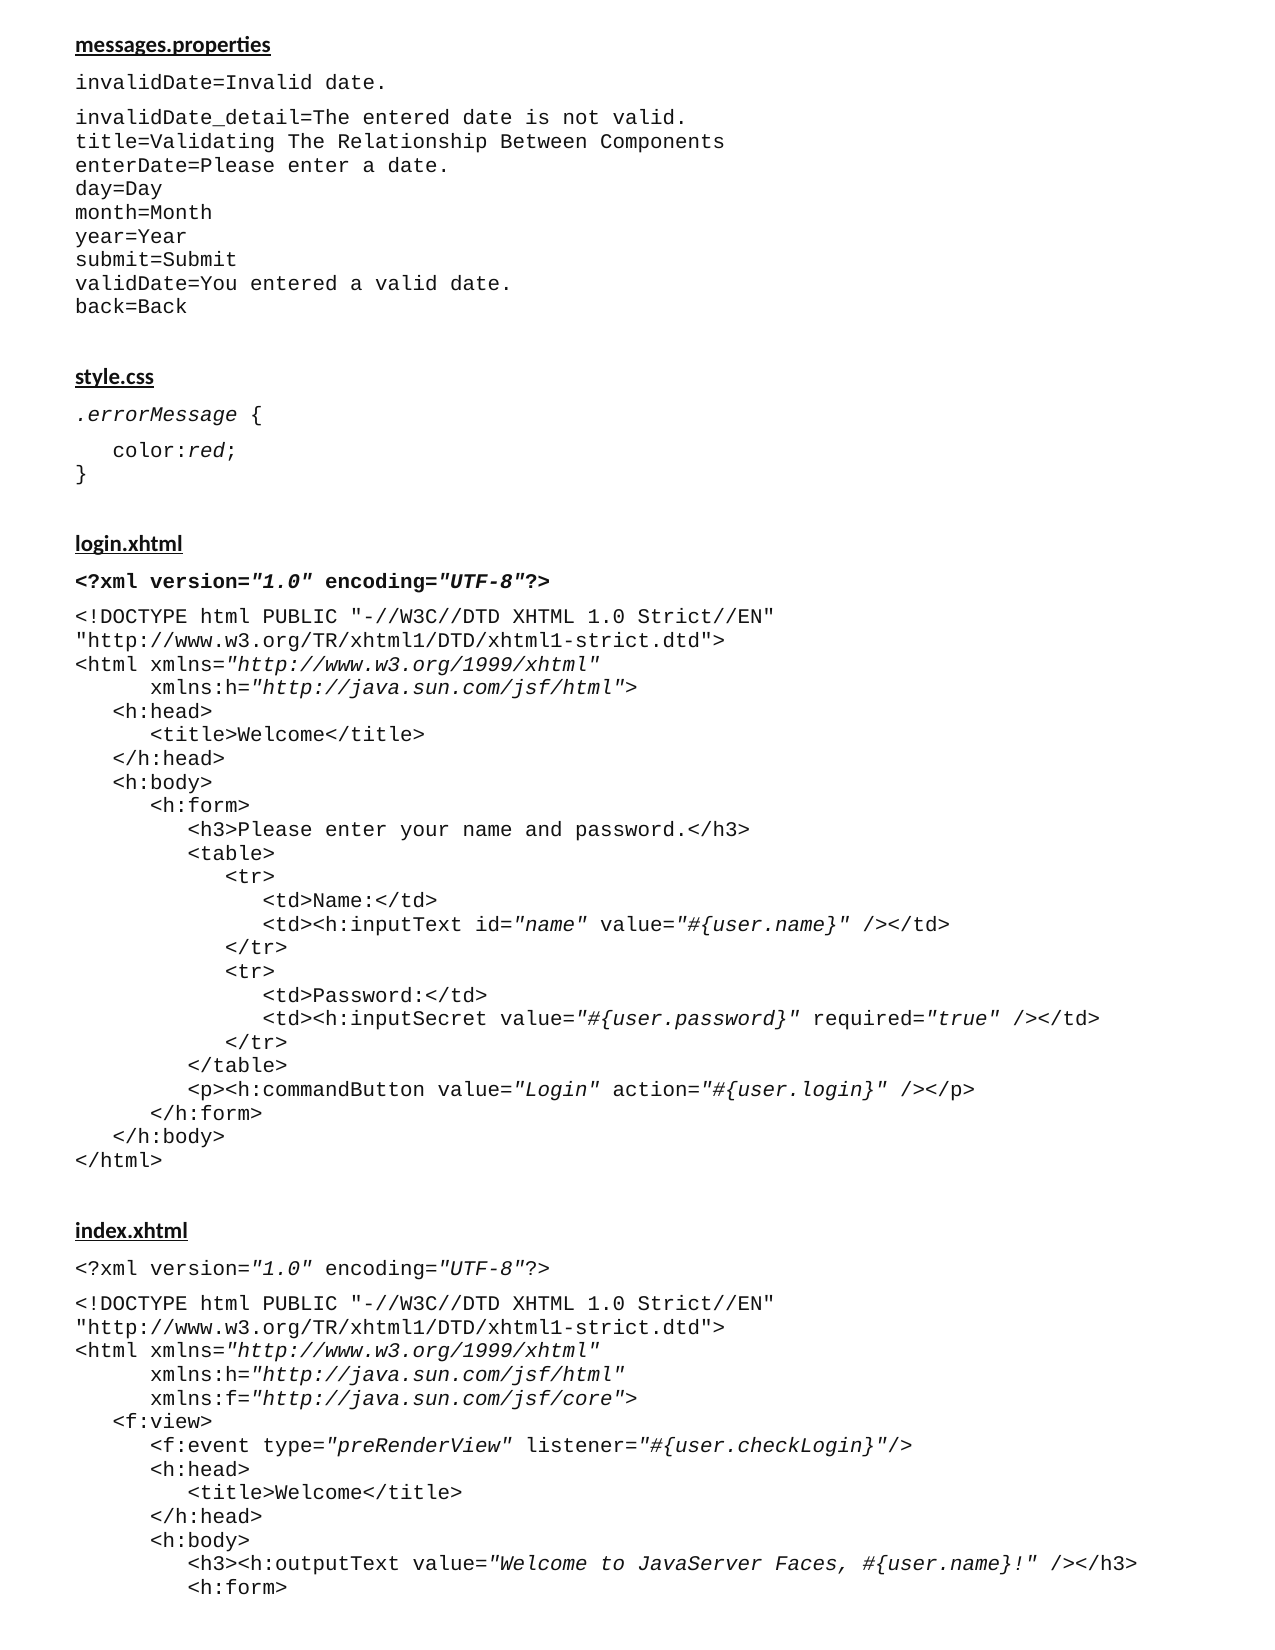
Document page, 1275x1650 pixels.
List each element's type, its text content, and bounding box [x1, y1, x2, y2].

text <h:form> [75, 1577, 1245, 1601]
text <h3><h:outputText value="Welcome to JavaServer Faces, #{user.name}!" /></h3> [75, 1553, 1245, 1577]
text "http://www.w3.org/TR/xhtml1/DTD/xhtml1-strict.dtd"> [75, 1317, 1245, 1340]
text <p><h:commandButton value="Login" action="#{user.login}" /></p> [75, 1079, 1245, 1103]
text <td><h:inputSecret value="#{user.password}" required="true" /></td> [75, 1008, 1245, 1032]
text invalidDate=Invalid date. [75, 72, 1245, 96]
text <html xmlns="http://www.w3.org/1999/xhtml" [75, 653, 1245, 677]
text <!DOCTYPE html PUBLIC "-//W3C//DTD XHTML 1.0 Strict//EN" [75, 1293, 1245, 1317]
text <h:body> [75, 1529, 1245, 1553]
text </h:form> [75, 1103, 1245, 1126]
text </h:body> [75, 1126, 1245, 1150]
text <h:form> [75, 795, 1245, 819]
text <td>Name:</td> [75, 890, 1245, 914]
text "http://www.w3.org/TR/xhtml1/DTD/xhtml1-strict.dtd"> [75, 630, 1245, 653]
text month=Month [75, 202, 1245, 226]
text color:red; [75, 439, 1245, 463]
text <td>Password:</td> [75, 984, 1245, 1008]
text validDate=You entered a valid date. [75, 273, 1245, 297]
text <html xmlns="http://www.w3.org/1999/xhtml" [75, 1340, 1245, 1364]
text <h:body> [75, 772, 1245, 795]
text day=Day [75, 178, 1245, 202]
text <!DOCTYPE html PUBLIC "-//W3C//DTD XHTML 1.0 Strict//EN" [75, 606, 1245, 630]
text index.xhtml [75, 1216, 1245, 1244]
text login.xhtml [75, 529, 1245, 557]
text <h3>Please enter your name and password.</h3> [75, 819, 1245, 843]
text </tr> [75, 937, 1245, 961]
text </h:head> [75, 1506, 1245, 1529]
text <td><h:inputText id="name" value="#{user.name}" /></td> [75, 914, 1245, 937]
text <table> [75, 843, 1245, 866]
text xmlns:h="http://java.sun.com/jsf/html"> [75, 677, 1245, 701]
text title=Validating The Relationship Between Components [75, 131, 1245, 155]
text <title>Welcome</title> [75, 724, 1245, 748]
text </html> [75, 1150, 1245, 1174]
text submit=Submit [75, 249, 1245, 273]
text <?xml version="1.0" encoding="UTF-8"?> [75, 1258, 1245, 1281]
text <h:head> [75, 1459, 1245, 1482]
text style.css [75, 362, 1245, 390]
text } [75, 463, 1245, 487]
text messages.properties [75, 30, 1245, 58]
text .errorMessage { [75, 404, 1245, 428]
text year=Year [75, 226, 1245, 249]
text <?xml version="1.0" encoding="UTF-8"?> [75, 571, 1245, 594]
text xmlns:h="http://java.sun.com/jsf/html" [75, 1364, 1245, 1388]
text invalidDate_detail=The entered date is not valid. [75, 107, 1245, 131]
text <title>Welcome</title> [75, 1482, 1245, 1506]
text back=Back [75, 297, 1245, 320]
text <f:event type="preRenderView" listener="#{user.checkLogin}"/> [75, 1435, 1245, 1459]
text </table> [75, 1056, 1245, 1079]
text </h:head> [75, 748, 1245, 772]
text <tr> [75, 961, 1245, 984]
text <f:view> [75, 1411, 1245, 1435]
text enterDate=Please enter a date. [75, 155, 1245, 178]
text <h:head> [75, 701, 1245, 724]
text <tr> [75, 866, 1245, 890]
text </tr> [75, 1032, 1245, 1056]
text xmlns:f="http://java.sun.com/jsf/core"> [75, 1388, 1245, 1411]
